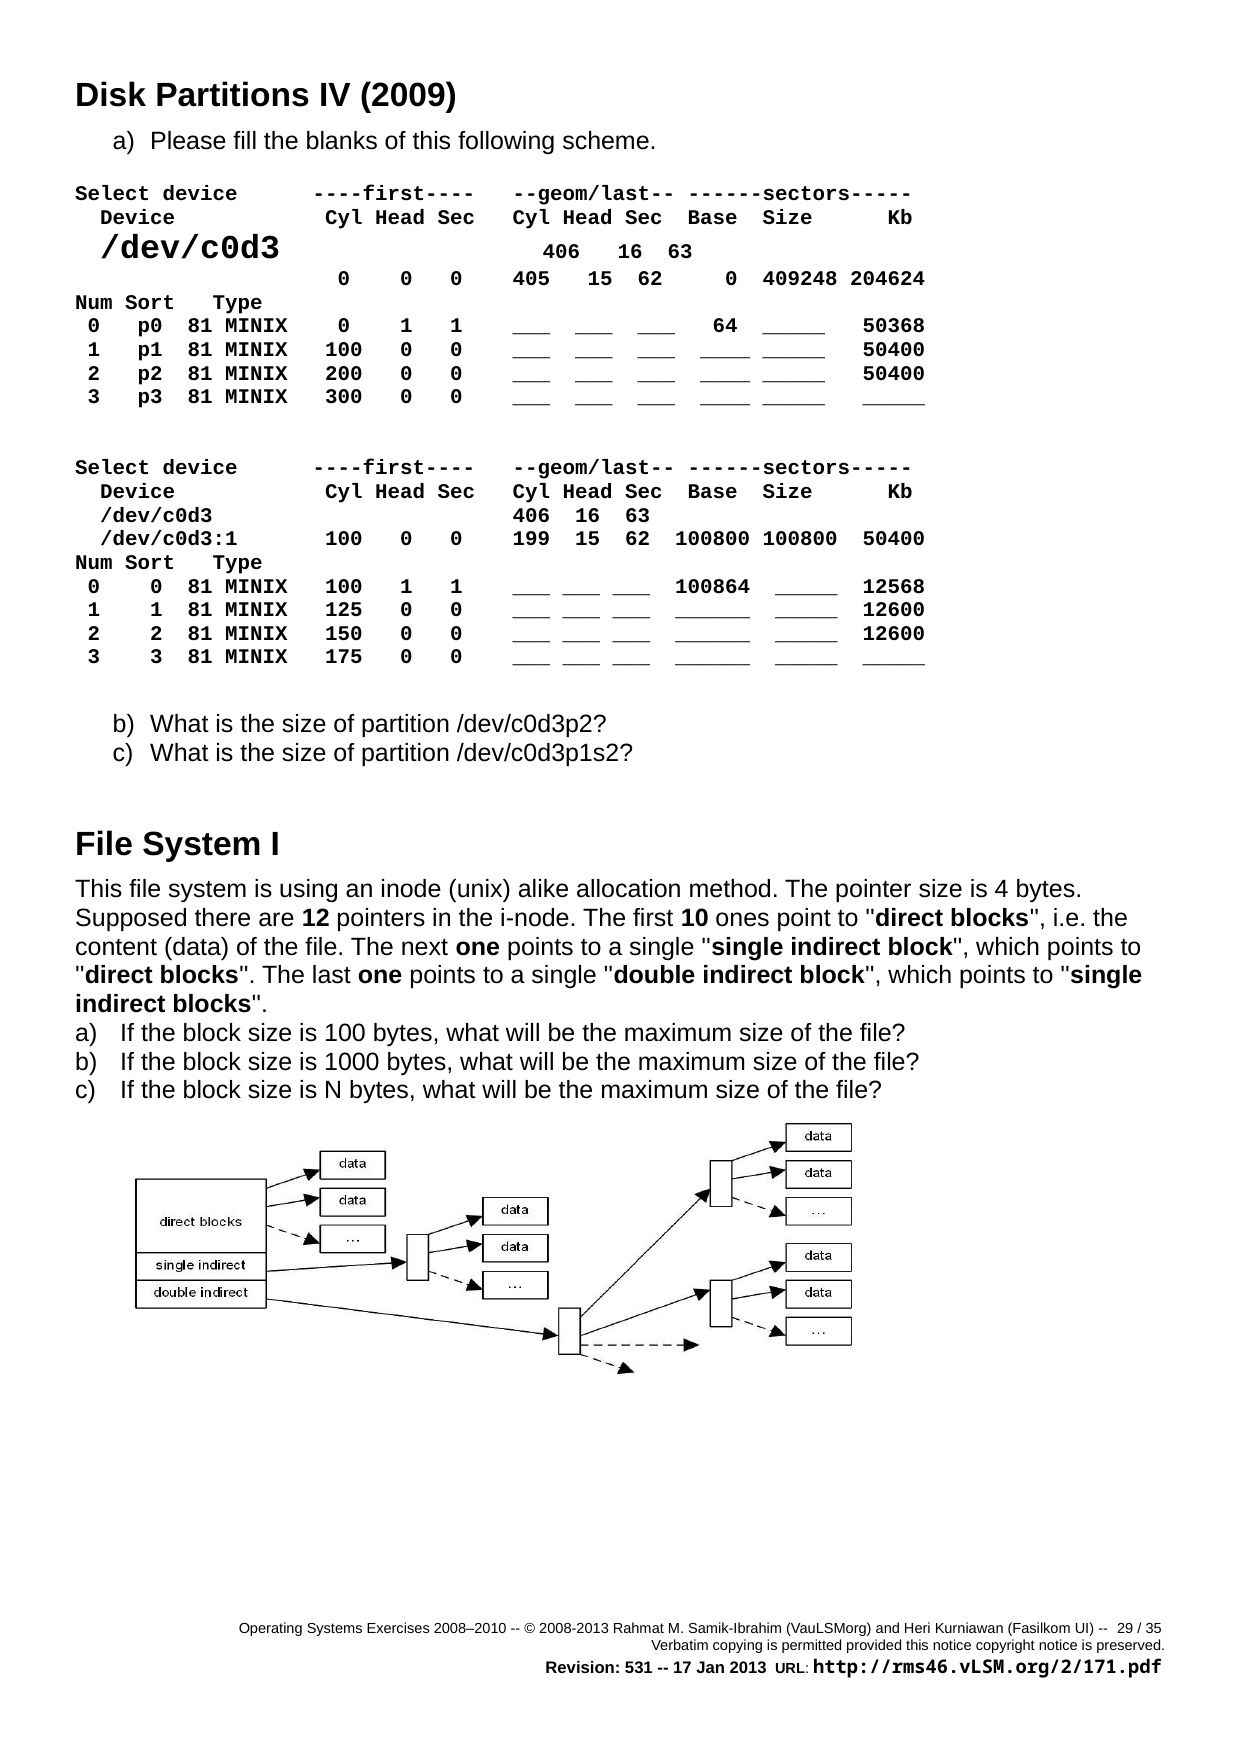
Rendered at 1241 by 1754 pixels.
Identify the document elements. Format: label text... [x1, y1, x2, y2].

list 1 1 81 MINIX 125 0 0 ___ ___ ___ ______ _____ 12600 [75, 599, 1166, 623]
list 2 p2 81 MINIX 200 0 0 ___ ___ ___ ____ _____ 50400 [75, 363, 1166, 386]
list 3 p3 81 MINIX 300 0 0 ___ ___ ___ ____ _____ _____ [75, 386, 1166, 410]
list 0 0 81 MINIX 100 1 1 ___ ___ ___ 100864 _____ 12568 [75, 576, 1166, 599]
list If the block size is N bytes, what will be the maximum size of the file? [75, 1075, 1166, 1104]
list Num Sort Type [75, 292, 1166, 316]
list Num Sort Type [75, 552, 1166, 576]
text This file system is using an inode (unix) alike allocation method. The pointer size is 4 bytes. Supposed there are 12 pointers in the i-node. The first 10 ones point to ''direct blocks'', i.e. the content (data) of the file. The next one points to a single ''single indirect block'', which points to ''direct blocks''. The last one points to a single ''double indirect block'', which points to ''single indirect blocks''. [75, 874, 1166, 1018]
subtitle Disk Partitions IV (2009) [75, 75, 1166, 114]
list 2 2 81 MINIX 150 0 0 ___ ___ ___ ______ _____ 12600 [75, 623, 1166, 647]
list What is the size of partition /dev/c0d3p2? [112, 709, 1166, 738]
list /dev/c0d3 406 16 63 [75, 230, 1166, 268]
picture [132, 1122, 854, 1376]
list /dev/c0d3 406 16 63 [75, 505, 1166, 528]
list 3 3 81 MINIX 175 0 0 ___ ___ ___ ______ _____ _____ [75, 647, 1166, 670]
list Device Cyl Head Sec Cyl Head Sec Base Size Kb [75, 207, 1166, 230]
list What is the size of partition /dev/c0d3p1s2? [112, 738, 1166, 767]
list 1 p1 81 MINIX 100 0 0 ___ ___ ___ ____ _____ 50400 [75, 339, 1166, 363]
list 0 0 0 405 15 62 0 409248 204624 [75, 268, 1166, 292]
list /dev/c0d3:1 100 0 0 199 15 62 100800 100800 50400 [75, 528, 1166, 552]
subtitle File System I [75, 823, 1166, 862]
list Select device ----first---- --geom/last-- ------sectors----- [75, 457, 1166, 481]
list Please fill the blanks of this following scheme. [112, 126, 1166, 154]
list Select device ----first---- --geom/last-- ------sectors----- [75, 183, 1166, 207]
list If the block size is 1000 bytes, what will be the maximum size of the file? [75, 1047, 1166, 1075]
list If the block size is 100 bytes, what will be the maximum size of the file? [75, 1018, 1166, 1047]
list 0 p0 81 MINIX 0 1 1 ___ ___ ___ 64 _____ 50368 [75, 316, 1166, 339]
list Device Cyl Head Sec Cyl Head Sec Base Size Kb [75, 481, 1166, 505]
